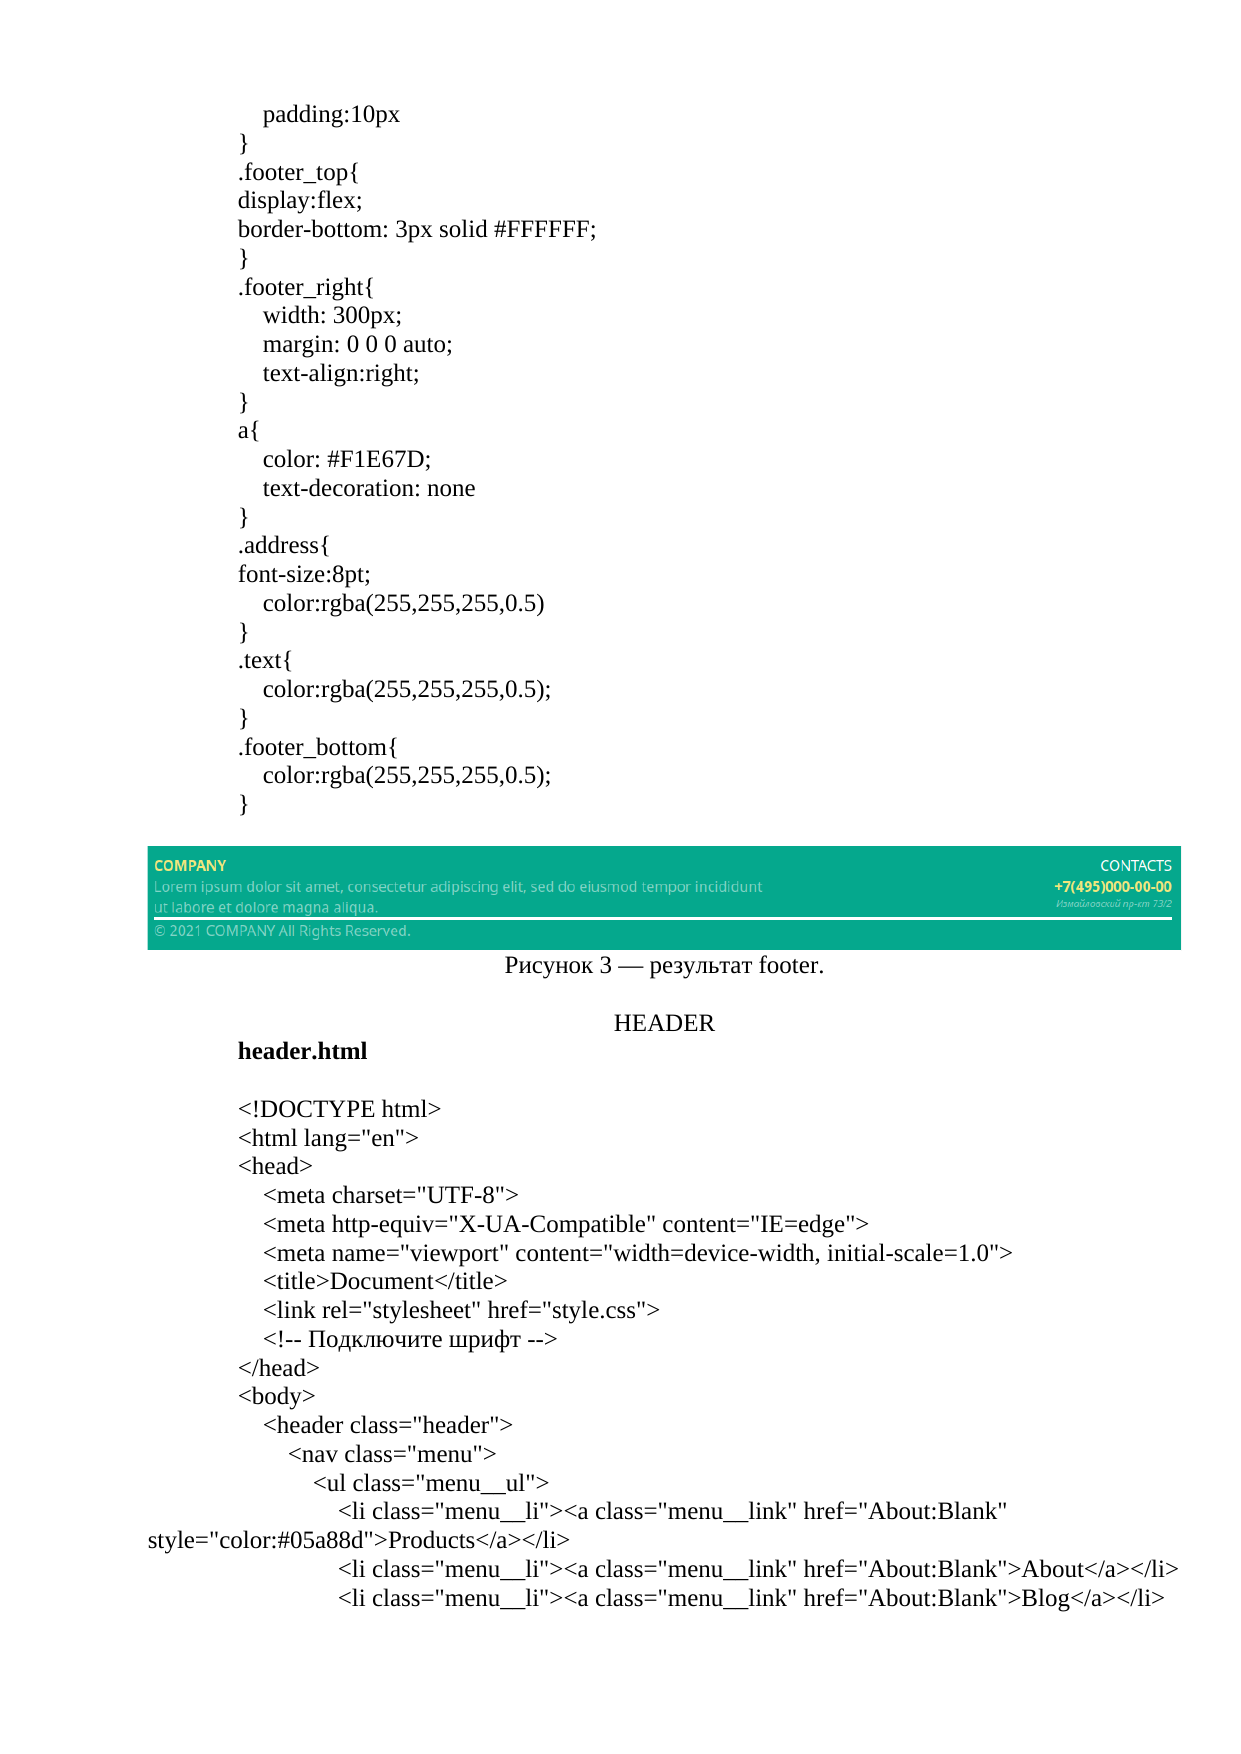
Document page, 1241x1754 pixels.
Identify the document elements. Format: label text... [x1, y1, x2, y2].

text <!-- Подключите шрифт --> [148, 1324, 1181, 1353]
text <nav class="menu"> [148, 1439, 1181, 1468]
text <li class="menu__li"><a class="menu__link" href="About:Blank" style="color:#05a88d">Products</a></li> [148, 1496, 1181, 1554]
text <ul class="menu__ul"> [148, 1468, 1181, 1496]
text text-align:right; [148, 358, 1181, 387]
picture [147, 846, 1182, 951]
text margin: 0 0 0 auto; [148, 329, 1181, 358]
text <meta name="viewport" content="width=device-width, initial-scale=1.0"> [148, 1238, 1181, 1266]
text .text{ [148, 645, 1181, 674]
text a{ [148, 415, 1181, 444]
text <html lang="en"> [148, 1123, 1181, 1151]
text } [148, 502, 1181, 530]
text <meta charset="UTF-8"> [148, 1180, 1181, 1209]
text <!DOCTYPE html> [148, 1094, 1181, 1123]
text .address{ [148, 530, 1181, 559]
text <link rel="stylesheet" href="style.css"> [148, 1295, 1181, 1324]
text header.html [148, 1036, 1181, 1065]
text <meta http-equiv="X-UA-Compatible" content="IE=edge"> [148, 1209, 1181, 1238]
text border-bottom: 3px solid #FFFFFF; [148, 214, 1181, 243]
text </head> [148, 1353, 1181, 1381]
text .footer_right{ [148, 272, 1181, 300]
text color:rgba(255,255,255,0.5); [148, 674, 1181, 703]
text .footer_top{ [148, 157, 1181, 185]
text } [148, 243, 1181, 272]
text display:flex; [148, 185, 1181, 214]
text color:rgba(255,255,255,0.5); [148, 760, 1181, 789]
text color:rgba(255,255,255,0.5) [148, 588, 1181, 617]
text width: 300px; [148, 300, 1181, 329]
text <body> [148, 1381, 1181, 1410]
text text-decoration: none [148, 473, 1181, 502]
text font-size:8pt; [148, 559, 1181, 588]
text } [148, 617, 1181, 645]
text Рисунок 3 — результат footer. [148, 951, 1181, 979]
text <title>Document</title> [148, 1266, 1181, 1295]
text <li class="menu__li"><a class="menu__link" href="About:Blank">About</a></li> [148, 1554, 1181, 1583]
text } [148, 387, 1181, 415]
text <li class="menu__li"><a class="menu__link" href="About:Blank">Blog</a></li> [148, 1583, 1181, 1611]
text } [148, 128, 1181, 157]
text } [148, 703, 1181, 732]
text .footer_bottom{ [148, 732, 1181, 760]
text color: #F1E67D; [148, 444, 1181, 473]
text HEADER [148, 1008, 1181, 1036]
text padding:10px [148, 99, 1181, 128]
text <header class="header"> [148, 1410, 1181, 1439]
text } [148, 789, 1181, 818]
text <head> [148, 1151, 1181, 1180]
